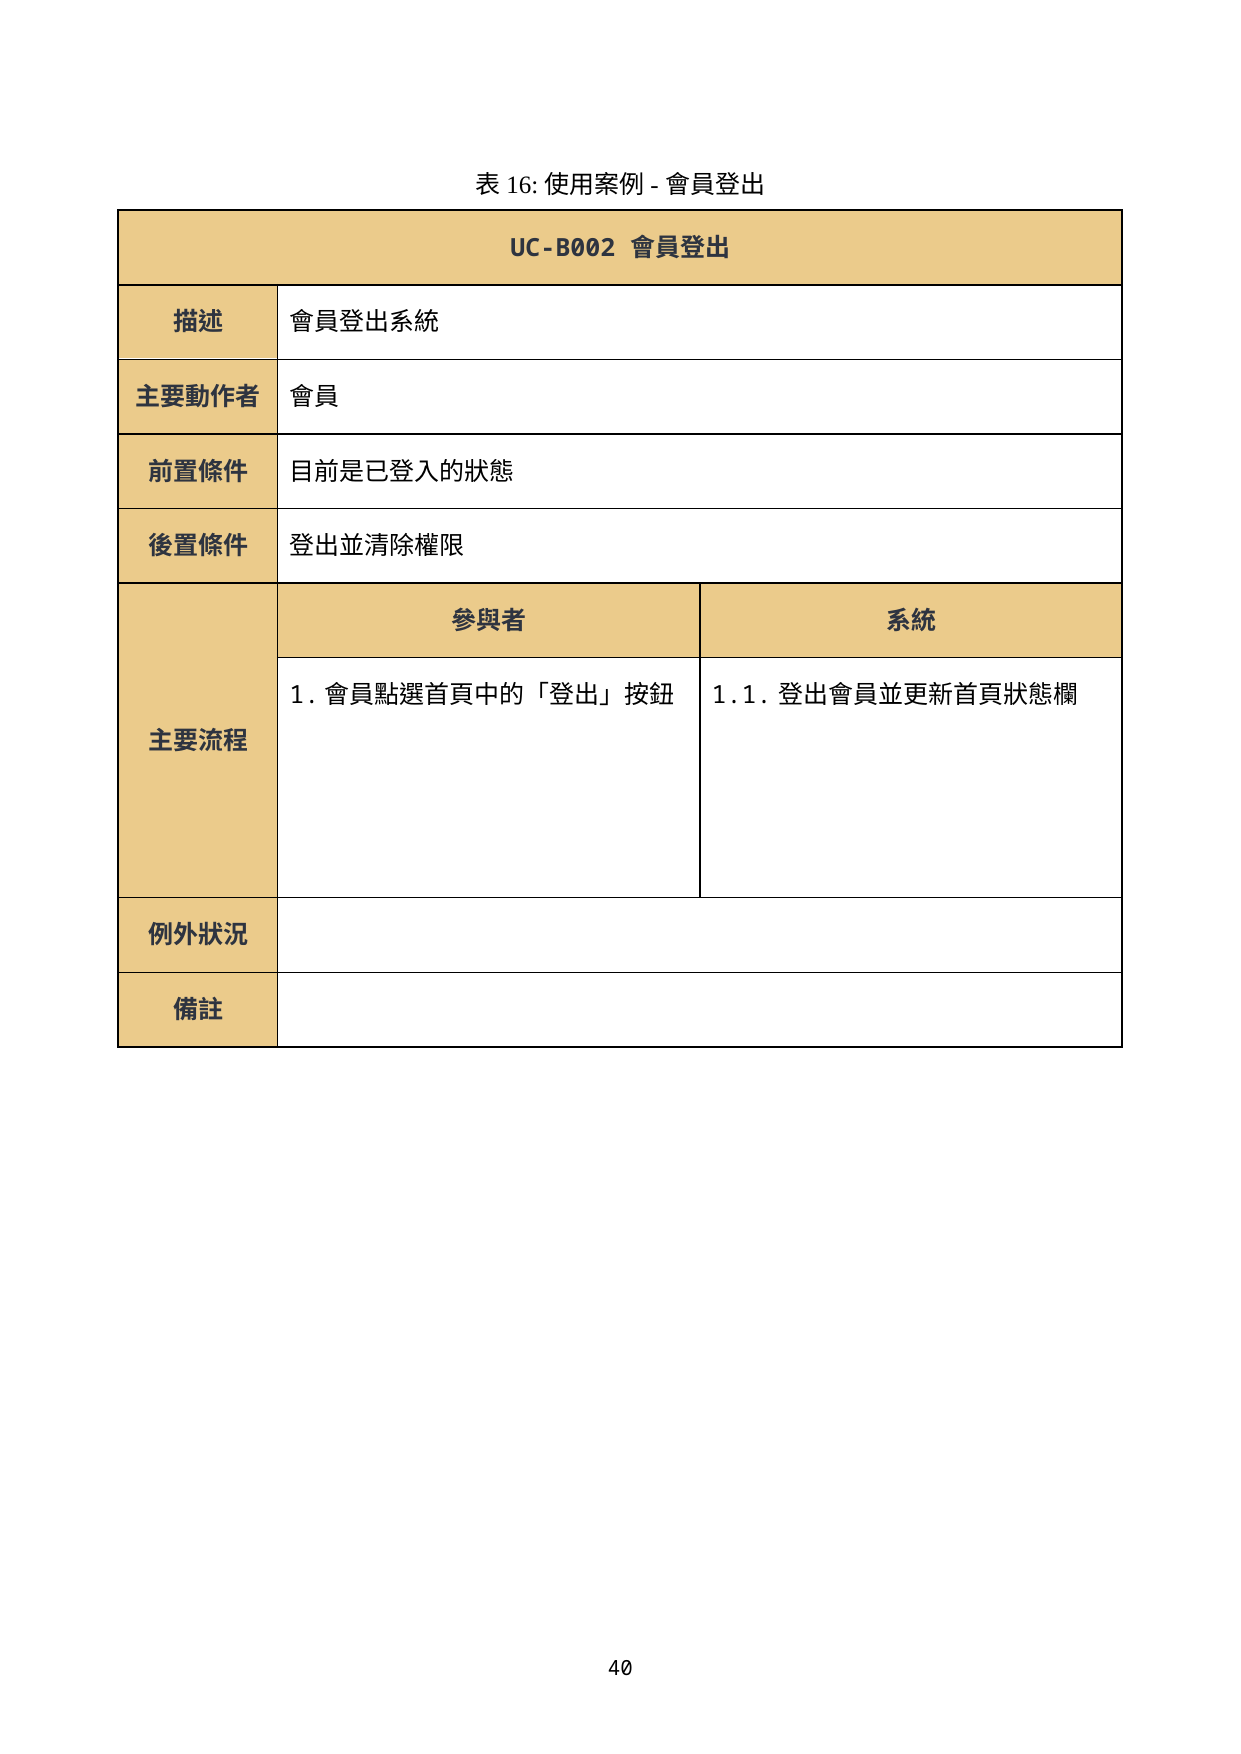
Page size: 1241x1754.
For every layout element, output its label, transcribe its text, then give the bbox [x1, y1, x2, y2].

table_cell 後置條件 [119, 509, 277, 582]
table_cell 會員點選首頁中的「登出」按鈕 [278, 658, 699, 897]
table_header UC-B002 會員登出 [119, 211, 1121, 284]
table_cell 登出並清除權限 [278, 509, 1121, 582]
table_cell 會員 [278, 360, 1121, 433]
table_cell [278, 973, 1121, 1046]
table_cell [278, 898, 1121, 971]
table_cell 前置條件 [119, 435, 277, 508]
table_cell 備註 [119, 973, 277, 1046]
table_cell 目前是已登入的狀態 [278, 435, 1121, 508]
table_cell 系統 [701, 584, 1121, 657]
table_cell 主要流程 [119, 584, 277, 897]
table_cell 參與者 [278, 584, 699, 657]
table_cell 描述 [119, 286, 277, 358]
text 表 16: 使用案例 - 會員登出 [118, 164, 1122, 201]
table_cell 登出會員並更新首頁狀態欄 [701, 658, 1121, 897]
table_cell 會員登出系統 [278, 286, 1121, 358]
table_cell 例外狀況 [119, 898, 277, 971]
table_cell 主要動作者 [119, 360, 277, 433]
